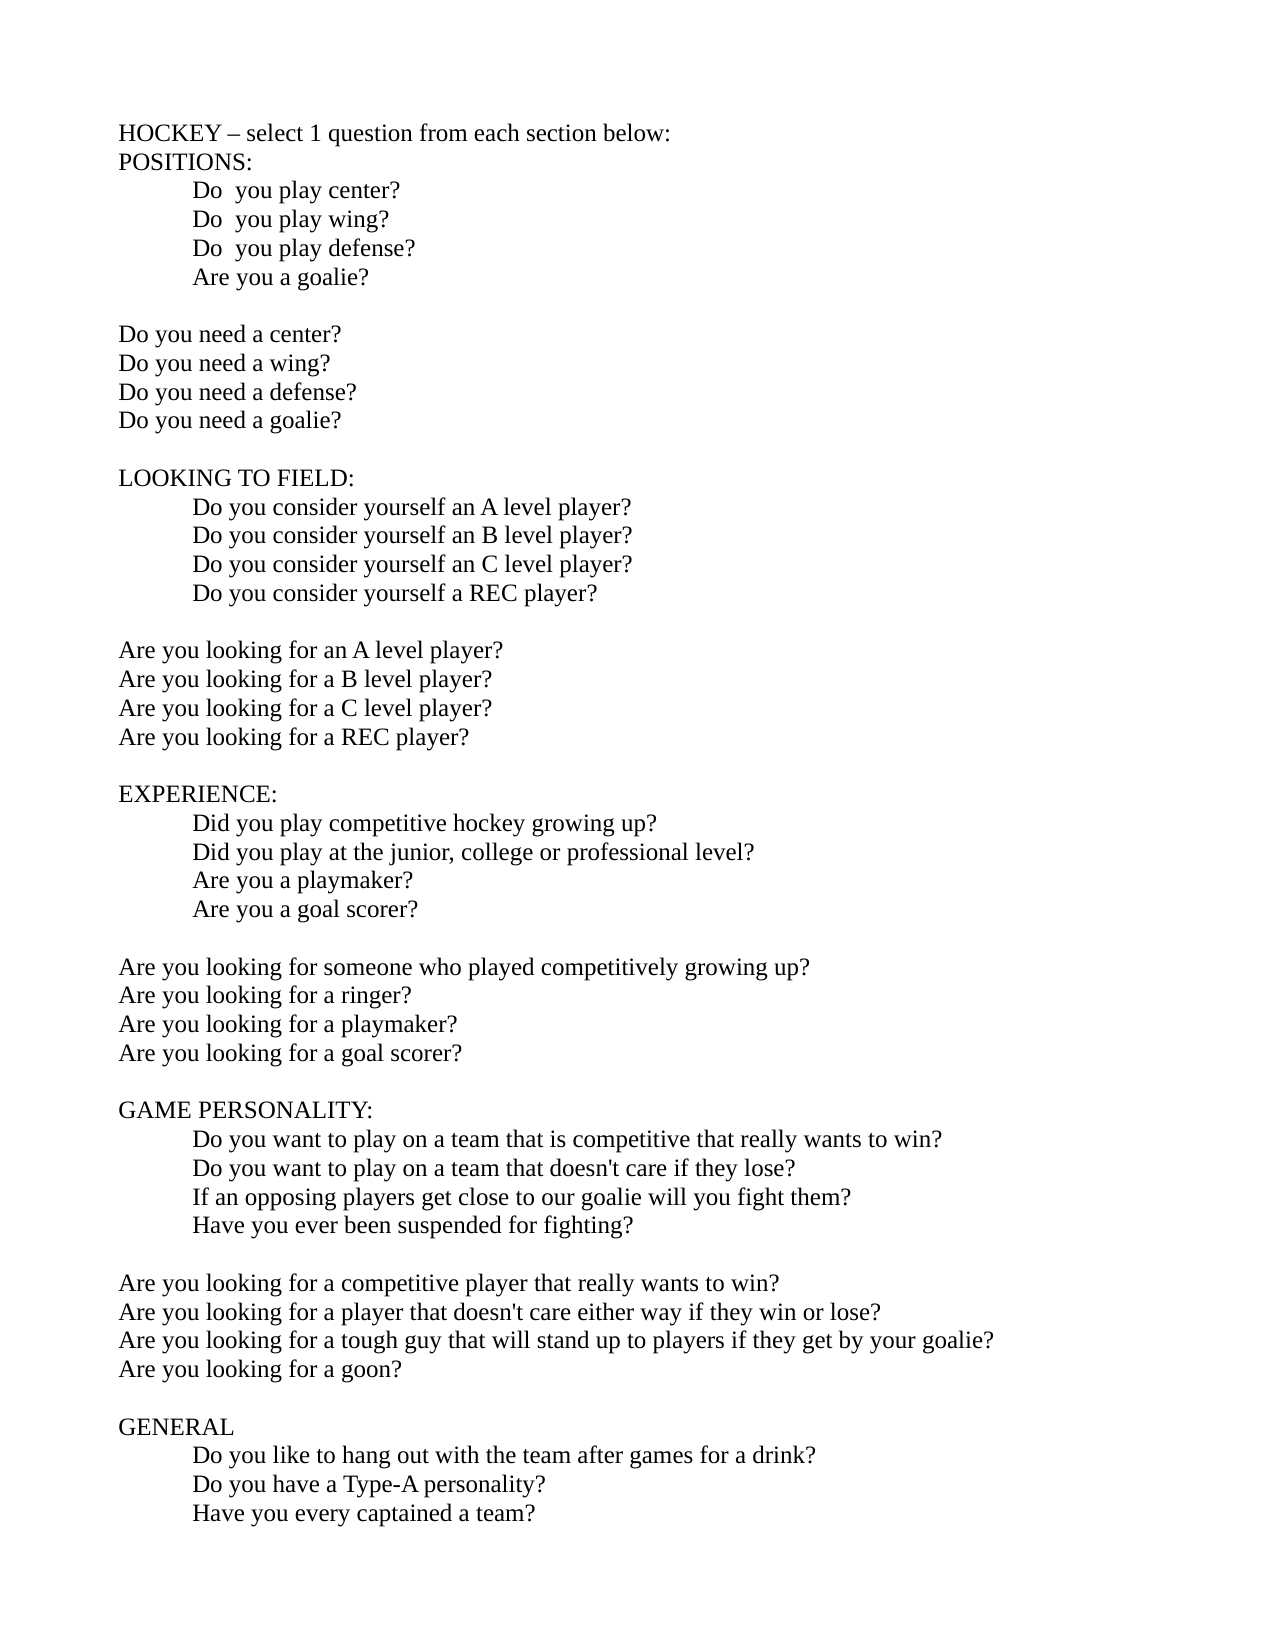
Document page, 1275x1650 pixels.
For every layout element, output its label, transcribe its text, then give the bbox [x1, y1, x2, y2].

text HOCKEY – select 1 question from each section below: [118, 118, 1157, 147]
text Are you a goal scorer? [118, 894, 1157, 923]
text Are you looking for a playmaker? [118, 1009, 1157, 1038]
text Do you consider yourself an A level player? [118, 492, 1157, 521]
text Do you play wing? [118, 204, 1157, 233]
text GAME PERSONALITY: [118, 1096, 1157, 1124]
text Are you looking for a ringer? [118, 981, 1157, 1009]
text EXPERIENCE: [118, 779, 1157, 808]
text Do you like to hang out with the team after games for a drink? [118, 1441, 1157, 1469]
text Do you consider yourself an C level player? [118, 549, 1157, 578]
text Do you need a wing? [118, 348, 1157, 377]
text Are you looking for an A level player? [118, 636, 1157, 664]
text Are you a goalie? [118, 262, 1157, 291]
text Did you play competitive hockey growing up? [118, 808, 1157, 837]
text If an opposing players get close to our goalie will you fight them? [118, 1182, 1157, 1211]
text Do you want to play on a team that doesn't care if they lose? [118, 1153, 1157, 1182]
text Do you consider yourself a REC player? [118, 578, 1157, 607]
text Do you need a defense? [118, 377, 1157, 406]
text Are you looking for a player that doesn't care either way if they win or lose? [118, 1297, 1157, 1326]
text POSITIONS: [118, 147, 1157, 176]
text GENERAL [118, 1412, 1157, 1441]
text Have you every captained a team? [118, 1498, 1157, 1527]
text Do you consider yourself an B level player? [118, 521, 1157, 549]
text Are you looking for a C level player? [118, 693, 1157, 722]
text Are you looking for a tough guy that will stand up to players if they get by your goalie? [118, 1326, 1157, 1354]
text Do you play center? [118, 176, 1157, 204]
text Are you looking for someone who played competitively growing up? [118, 952, 1157, 981]
text Do you need a goalie? [118, 406, 1157, 434]
text LOOKING TO FIELD: [118, 463, 1157, 492]
text Do you want to play on a team that is competitive that really wants to win? [118, 1124, 1157, 1153]
text Are you looking for a goal scorer? [118, 1038, 1157, 1067]
text Did you play at the junior, college or professional level? [118, 837, 1157, 866]
text Are you a playmaker? [118, 866, 1157, 894]
text Are you looking for a REC player? [118, 722, 1157, 751]
text Do you need a center? [118, 319, 1157, 348]
text Do you play defense? [118, 233, 1157, 262]
text Are you looking for a competitive player that really wants to win? [118, 1268, 1157, 1297]
text Do you have a Type-A personality? [118, 1469, 1157, 1498]
text Have you ever been suspended for fighting? [118, 1211, 1157, 1239]
text Are you looking for a goon? [118, 1354, 1157, 1383]
text Are you looking for a B level player? [118, 664, 1157, 693]
